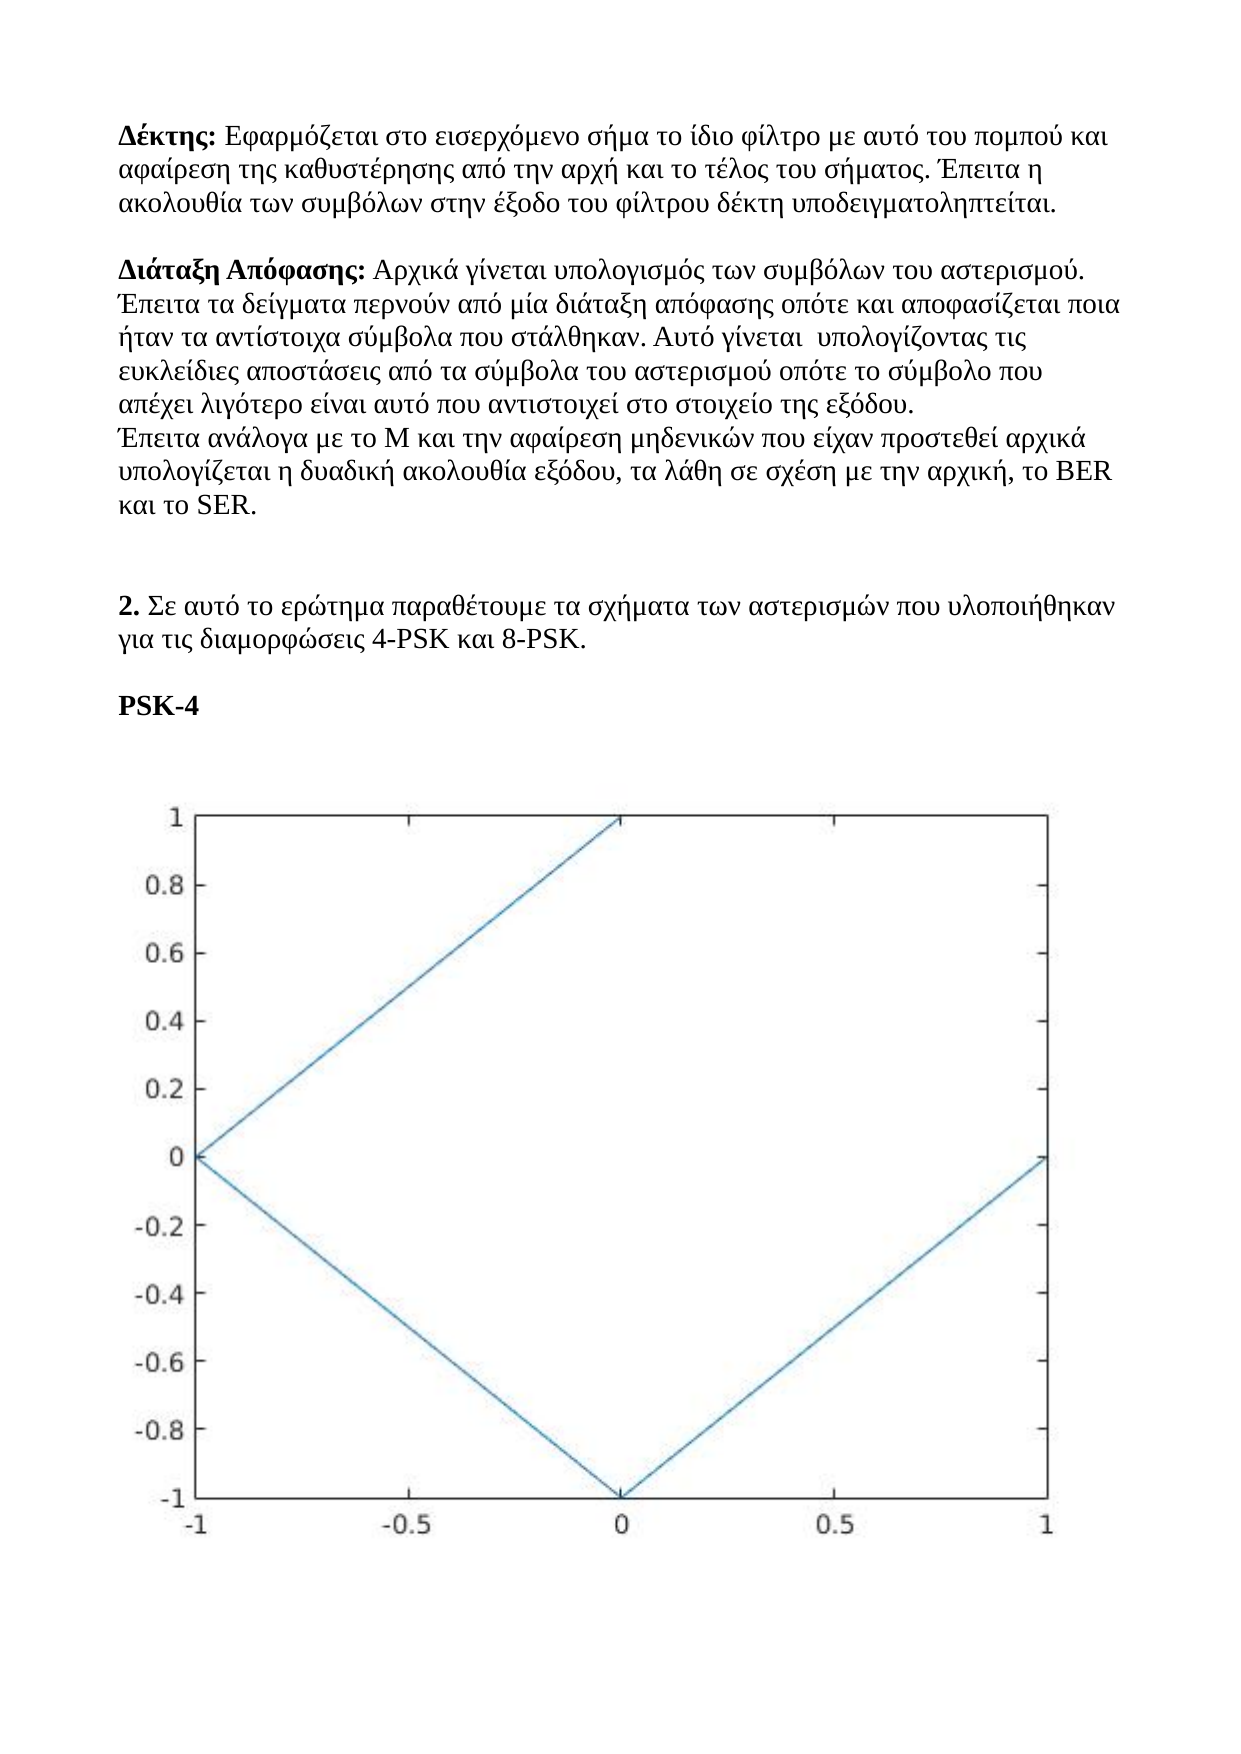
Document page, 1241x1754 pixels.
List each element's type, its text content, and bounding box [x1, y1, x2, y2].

text PSK-4 [118, 688, 1122, 722]
text Έπειτα ανάλογα με το Μ και την αφαίρεση μηδενικών που είχαν προστεθεί αρχικά υπολογίζεται η δυαδική ακολουθία εξόδου, τα λάθη σε σχέση με την αρχική, το BER και το SER. [118, 420, 1122, 521]
picture [53, 755, 1151, 1590]
text Δέκτης: Εφαρμόζεται στο εισερχόμενο σήμα το ίδιο φίλτρο με αυτό του πομπού και αφαίρεση της καθυστέρησης από την αρχή και το τέλος του σήματος. Έπειτα η ακολουθία των συμβόλων στην έξοδο του φίλτρου δέκτη υποδειγματοληπτείται. [118, 118, 1122, 219]
text Διάταξη Απόφασης: Αρχικά γίνεται υπολογισμός των συμβόλων του αστερισμού. Έπειτα τα δείγματα περνούν από μία διάταξη απόφασης οπότε και αποφασίζεται ποια ήταν τα αντίστοιχα σύμβολα που στάλθηκαν. Αυτό γίνεται υπολογίζοντας τις ευκλείδιες αποστάσεις από τα σύμβολα του αστερισμού οπότε το σύμβολο που απέχει λιγότερο είναι αυτό που αντιστοιχεί στο στοιχείο της εξόδου. [118, 252, 1122, 420]
text 2. Σε αυτό το ερώτημα παραθέτουμε τα σχήματα των αστερισμών που υλοποιήθηκαν για τις διαμορφώσεις 4-PSK και 8-PSK. [118, 588, 1122, 655]
